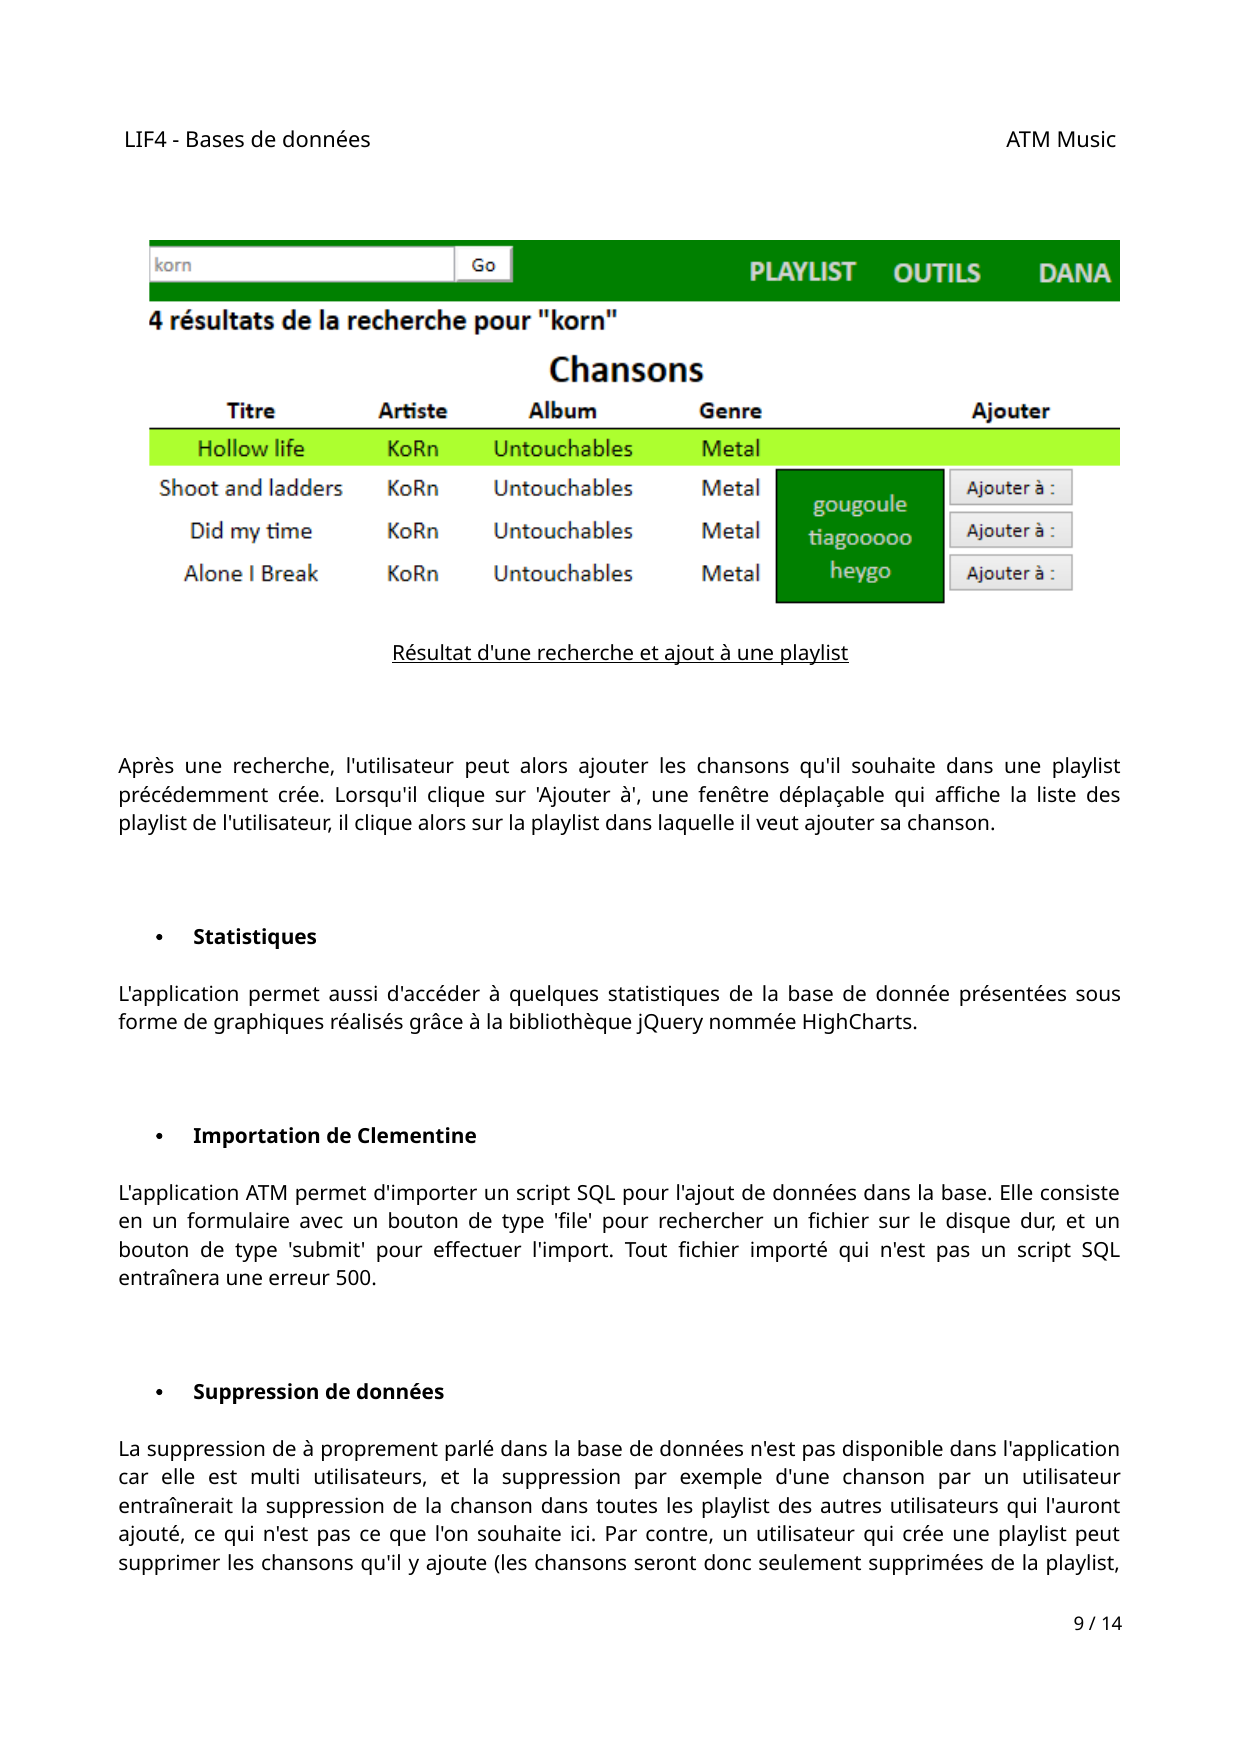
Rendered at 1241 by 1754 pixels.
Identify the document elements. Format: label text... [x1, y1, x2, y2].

text Après une recherche, l'utilisateur peut alors ajouter les chansons qu'il souhaite dans une playlist précédemment crée. Lorsqu'il clique sur 'Ajouter à', une fenêtre déplaçable qui affiche la liste des playlist de l'utilisateur, il clique alors sur la playlist dans laquelle il veut ajouter sa chanson. [118, 751, 1122, 837]
list Suppression de données [156, 1377, 1122, 1405]
text Résultat d'une recherche et ajout à une playlist [118, 638, 1122, 666]
list Importation de Clementine [156, 1121, 1122, 1149]
text L'application ATM permet d'importer un script SQL pour l'ajout de données dans la base. Elle consiste en un formulaire avec un bouton de type 'file' pour rechercher un fichier sur le disque dur, et un bouton de type 'submit' pour effectuer l'import. Tout fichier importé qui n'est pas un script SQL entraînera une erreur 500. [118, 1178, 1122, 1292]
list Statistiques [156, 922, 1122, 950]
text La suppression de à proprement parlé dans la base de données n'est pas disponible dans l'application car elle est multi utilisateurs, et la suppression par exemple d'une chanson par un utilisateur entraînerait la suppression de la chanson dans toutes les playlist des autres utilisateurs qui l'auront ajouté, ce qui n'est pas ce que l'on souhaite ici. Par contre, un utilisateur qui crée une playlist peut supprimer les chansons qu'il y ajoute (les chansons seront donc seulement supprimées de la playlist, [118, 1434, 1122, 1576]
text L'application permet aussi d'accéder à quelques statistiques de la base de donnée présentées sous forme de graphiques réalisés grâce à la bibliothèque jQuery nommée HighCharts. [118, 979, 1122, 1036]
